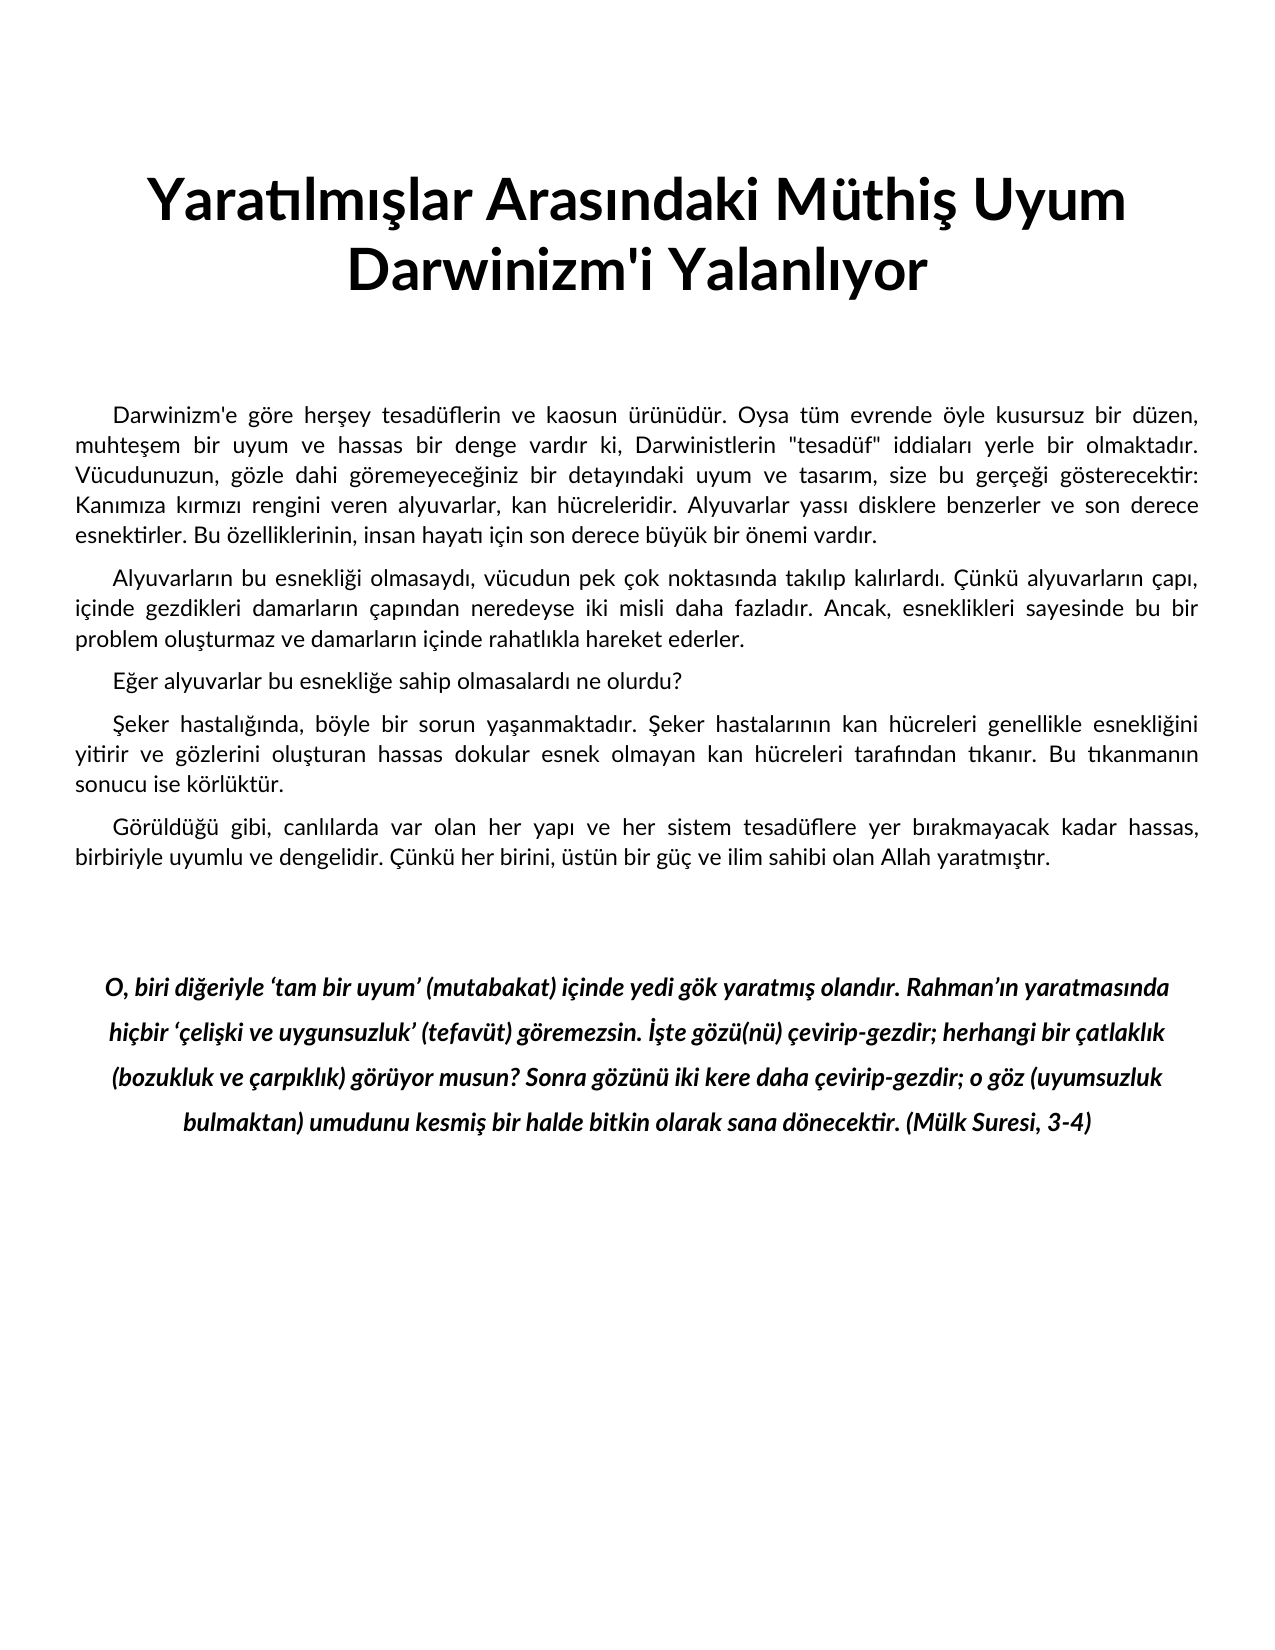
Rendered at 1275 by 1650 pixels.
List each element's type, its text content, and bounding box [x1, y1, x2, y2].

text O, biri diğeriyle ‘tam bir uyum’ (mutabakat) içinde yedi gök yaratmış olandır. Rahman’ın yaratmasında hiçbir ‘çelişki ve uygunsuzluk’ (tefavüt) göremezsin. İşte gözü(nü) çevirip-gezdir; herhangi bir çatlaklık (bozukluk ve çarpıklık) görüyor musun? Sonra gözünü iki kere daha çevirip-gezdir; o göz (uyumsuzluk bulmaktan) umudunu kesmiş bir halde bitkin olarak sana dönecektir. (Mülk Suresi, 3-4) [75, 971, 1200, 1136]
text Alyuvarların bu esnekliği olmasaydı, vücudun pek çok noktasında takılıp kalırlardı. Çünkü alyuvarların çapı, içinde gezdikleri damarların çapından neredeyse iki misli daha fazladır. Ancak, esneklikleri sayesinde bu bir problem oluşturmaz ve damarların içinde rahatlıkla hareket ederler. [75, 564, 1200, 652]
text Darwinizm'e göre herşey tesadüflerin ve kaosun ürünüdür. Oysa tüm evrende öyle kusursuz bir düzen, muhteşem bir uyum ve hassas bir denge vardır ki, Darwinistlerin "tesadüf" iddiaları yerle bir olmaktadır. Vücudunuzun, gözle dahi göremeyeceğiniz bir detayındaki uyum ve tasarım, size bu gerçeği gösterecektir: Kanımıza kırmızı rengini veren alyuvarlar, kan hücreleridir. Alyuvarlar yassı disklere benzerler ve son derece esnektirler. Bu özelliklerinin, insan hayatı için son derece büyük bir önemi vardır. [75, 400, 1200, 549]
text Eğer alyuvarlar bu esnekliğe sahip olmasalardı ne olurdu? [75, 667, 1200, 694]
text Görüldüğü gibi, canlılarda var olan her yapı ve her sistem tesadüflere yer bırakmayacak kadar hassas, birbiriyle uyumlu ve dengelidir. Çünkü her birini, üstün bir güç ve ilim sahibi olan Allah yaratmıştır. [75, 813, 1200, 871]
subtitle Yaratılmışlar Arasındaki Müthiş Uyum Darwinizm'i Yalanlıyor [75, 162, 1200, 302]
text Şeker hastalığında, böyle bir sorun yaşanmaktadır. Şeker hastalarının kan hücreleri genellikle esnekliğini yitirir ve gözlerini oluşturan hassas dokular esnek olmayan kan hücreleri tarafından tıkanır. Bu tıkanmanın sonucu ise körlüktür. [75, 710, 1200, 798]
